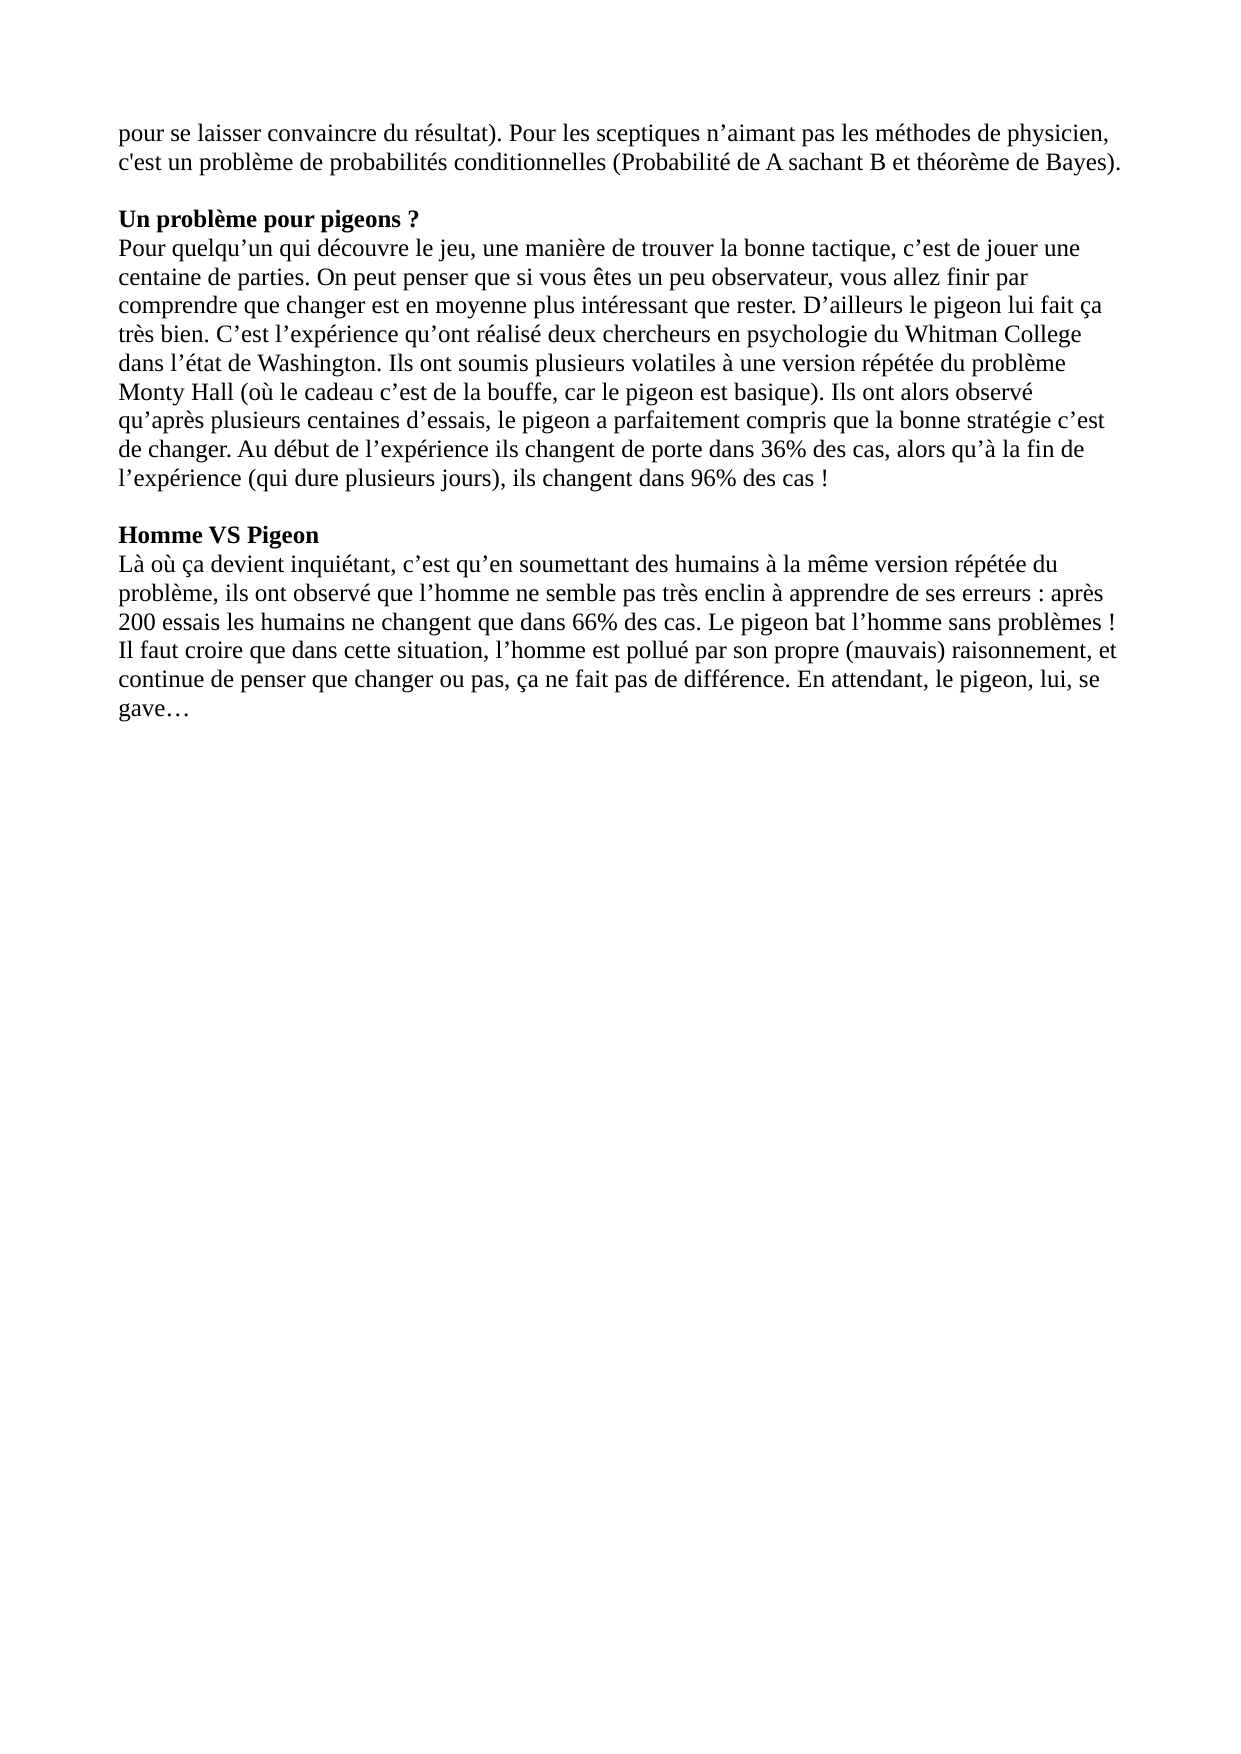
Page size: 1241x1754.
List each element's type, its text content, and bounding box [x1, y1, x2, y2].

text Homme VS Pigeon [118, 521, 1122, 549]
text Là où ça devient inquiétant, c’est qu’en soumettant des humains à la même version répétée du problème, ils ont observé que l’homme ne semble pas très enclin à apprendre de ses erreurs : après 200 essais les humains ne changent que dans 66% des cas. Le pigeon bat l’homme sans problèmes ! Il faut croire que dans cette situation, l’homme est pollué par son propre (mauvais) raisonnement, et continue de penser que changer ou pas, ça ne fait pas de différence. En attendant, le pigeon, lui, se gave… [118, 549, 1122, 722]
text Un problème pour pigeons ? [118, 204, 1122, 233]
text Pour quelqu’un qui découvre le jeu, une manière de trouver la bonne tactique, c’est de jouer une centaine de parties. On peut penser que si vous êtes un peu observateur, vous allez finir par comprendre que changer est en moyenne plus intéressant que rester. D’ailleurs le pigeon lui fait ça très bien. C’est l’expérience qu’ont réalisé deux chercheurs en psychologie du Whitman College dans l’état de Washington. Ils ont soumis plusieurs volatiles à une version répétée du problème Monty Hall (où le cadeau c’est de la bouffe, car le pigeon est basique). Ils ont alors observé qu’après plusieurs centaines d’essais, le pigeon a parfaitement compris que la bonne stratégie c’est de changer. Au début de l’expérience ils changent de porte dans 36% des cas, alors qu’à la fin de l’expérience (qui dure plusieurs jours), ils changent dans 96% des cas ! [118, 233, 1122, 492]
text pour se laisser convaincre du résultat). Pour les sceptiques n’aimant pas les méthodes de physicien, c'est un problème de probabilités conditionnelles (Probabilité de A sachant B et théorème de Bayes). [118, 118, 1122, 176]
